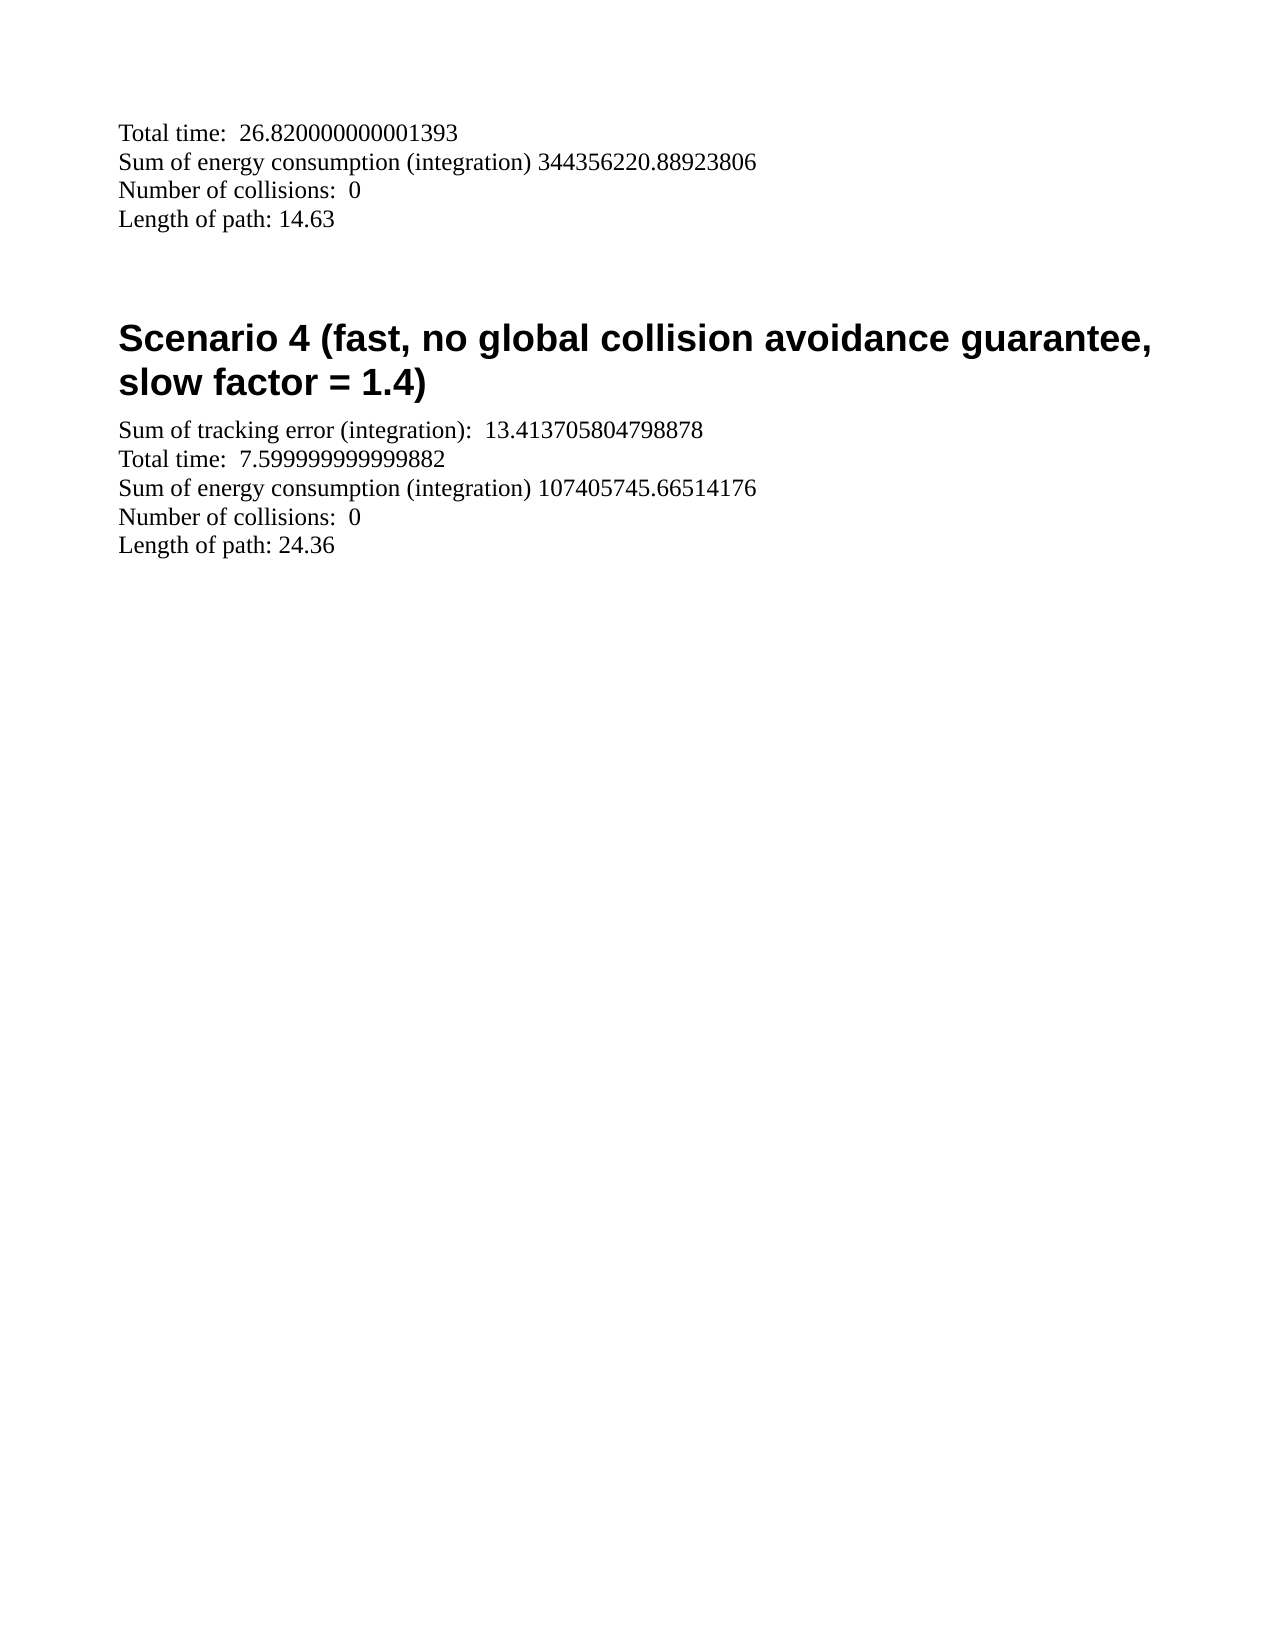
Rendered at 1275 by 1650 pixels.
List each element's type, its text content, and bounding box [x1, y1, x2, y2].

text Sum of energy consumption (integration) 107405745.66514176 [118, 473, 1157, 502]
text Sum of tracking error (integration): 13.413705804798878 [118, 415, 1157, 444]
text Total time: 26.820000000001393 [118, 118, 1157, 147]
text Length of path: 24.36 [118, 530, 1157, 559]
text Number of collisions: 0 [118, 502, 1157, 530]
subtitle Scenario 4 (fast, no global collision avoidance guarantee, slow factor = 1.4) [118, 316, 1157, 403]
text Sum of energy consumption (integration) 344356220.88923806 [118, 147, 1157, 176]
text Total time: 7.599999999999882 [118, 444, 1157, 473]
text Number of collisions: 0 [118, 176, 1157, 204]
text Length of path: 14.63 [118, 204, 1157, 233]
